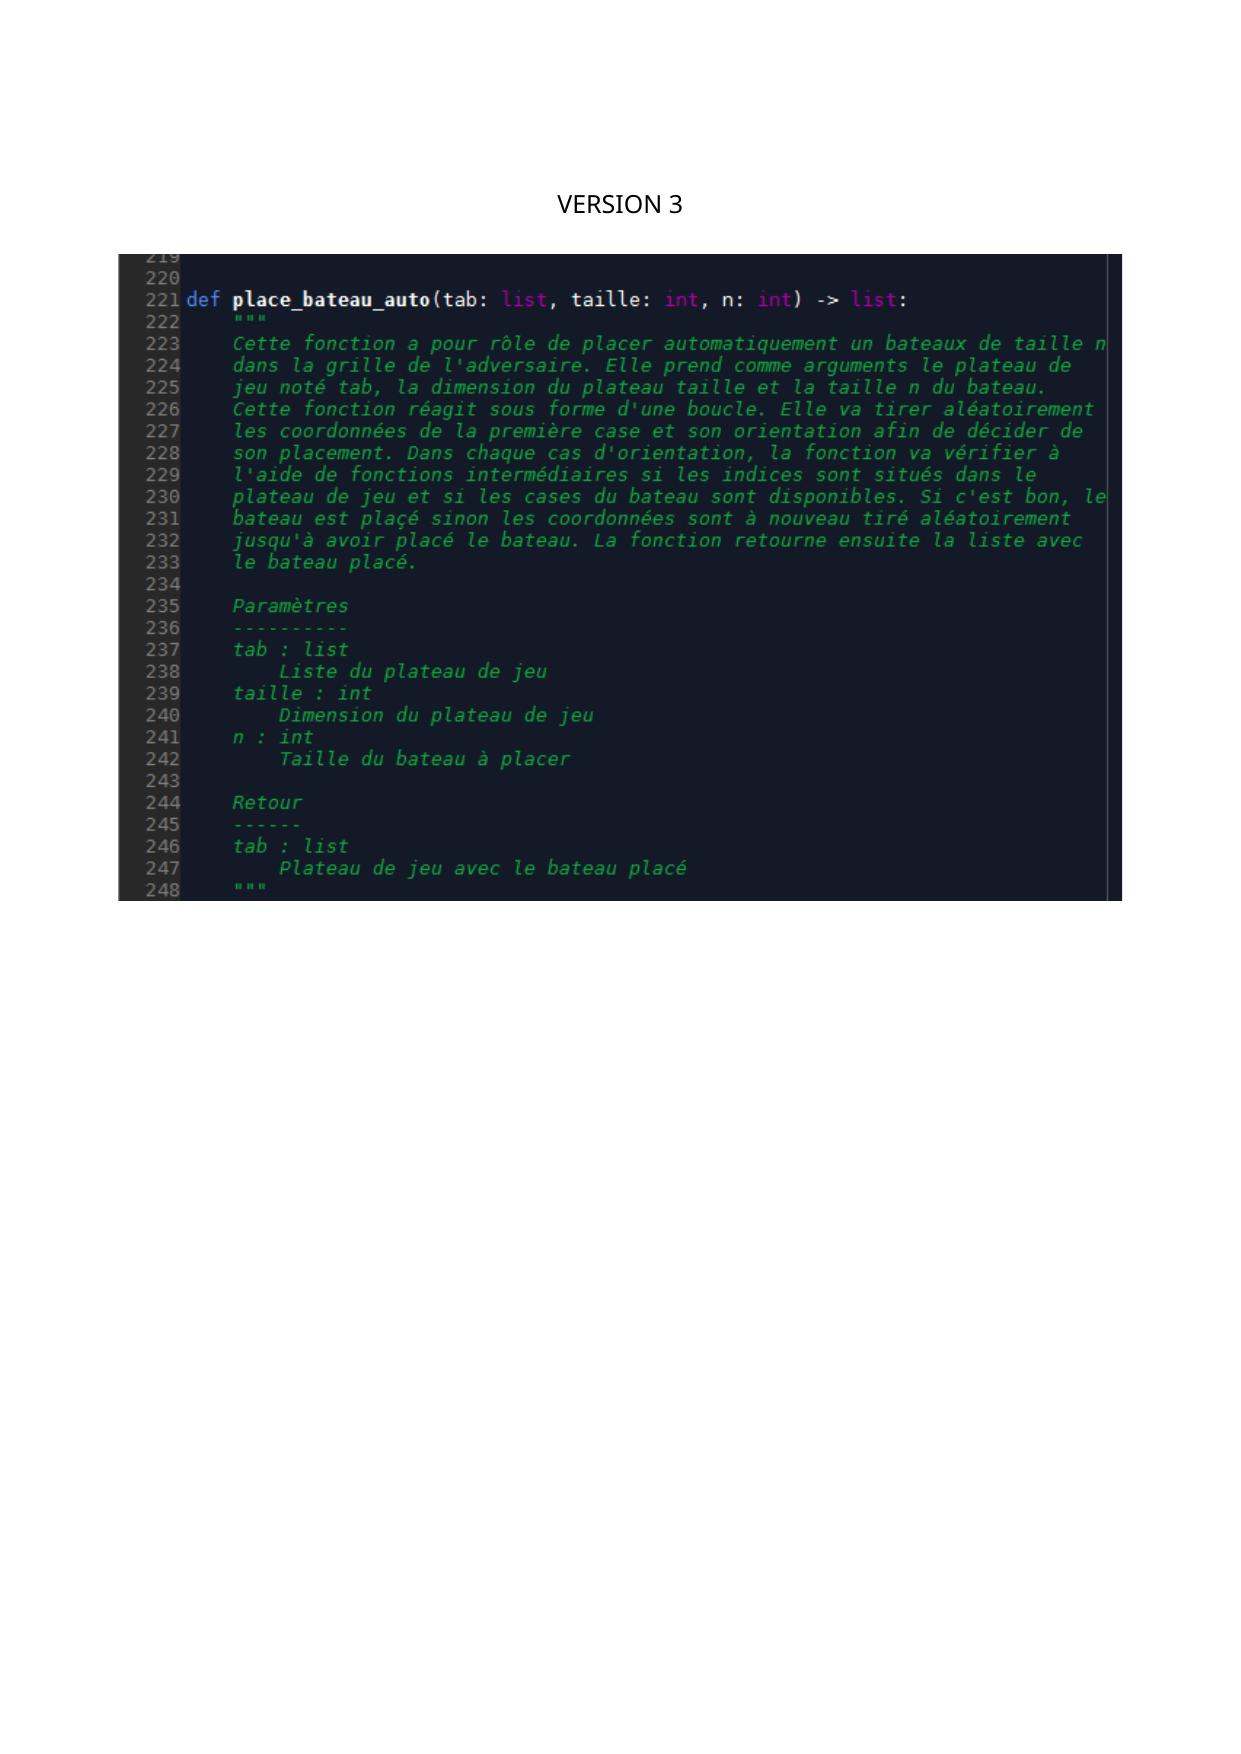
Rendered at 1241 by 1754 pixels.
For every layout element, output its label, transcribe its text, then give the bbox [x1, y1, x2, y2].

text VERSION 3 [118, 186, 1122, 220]
